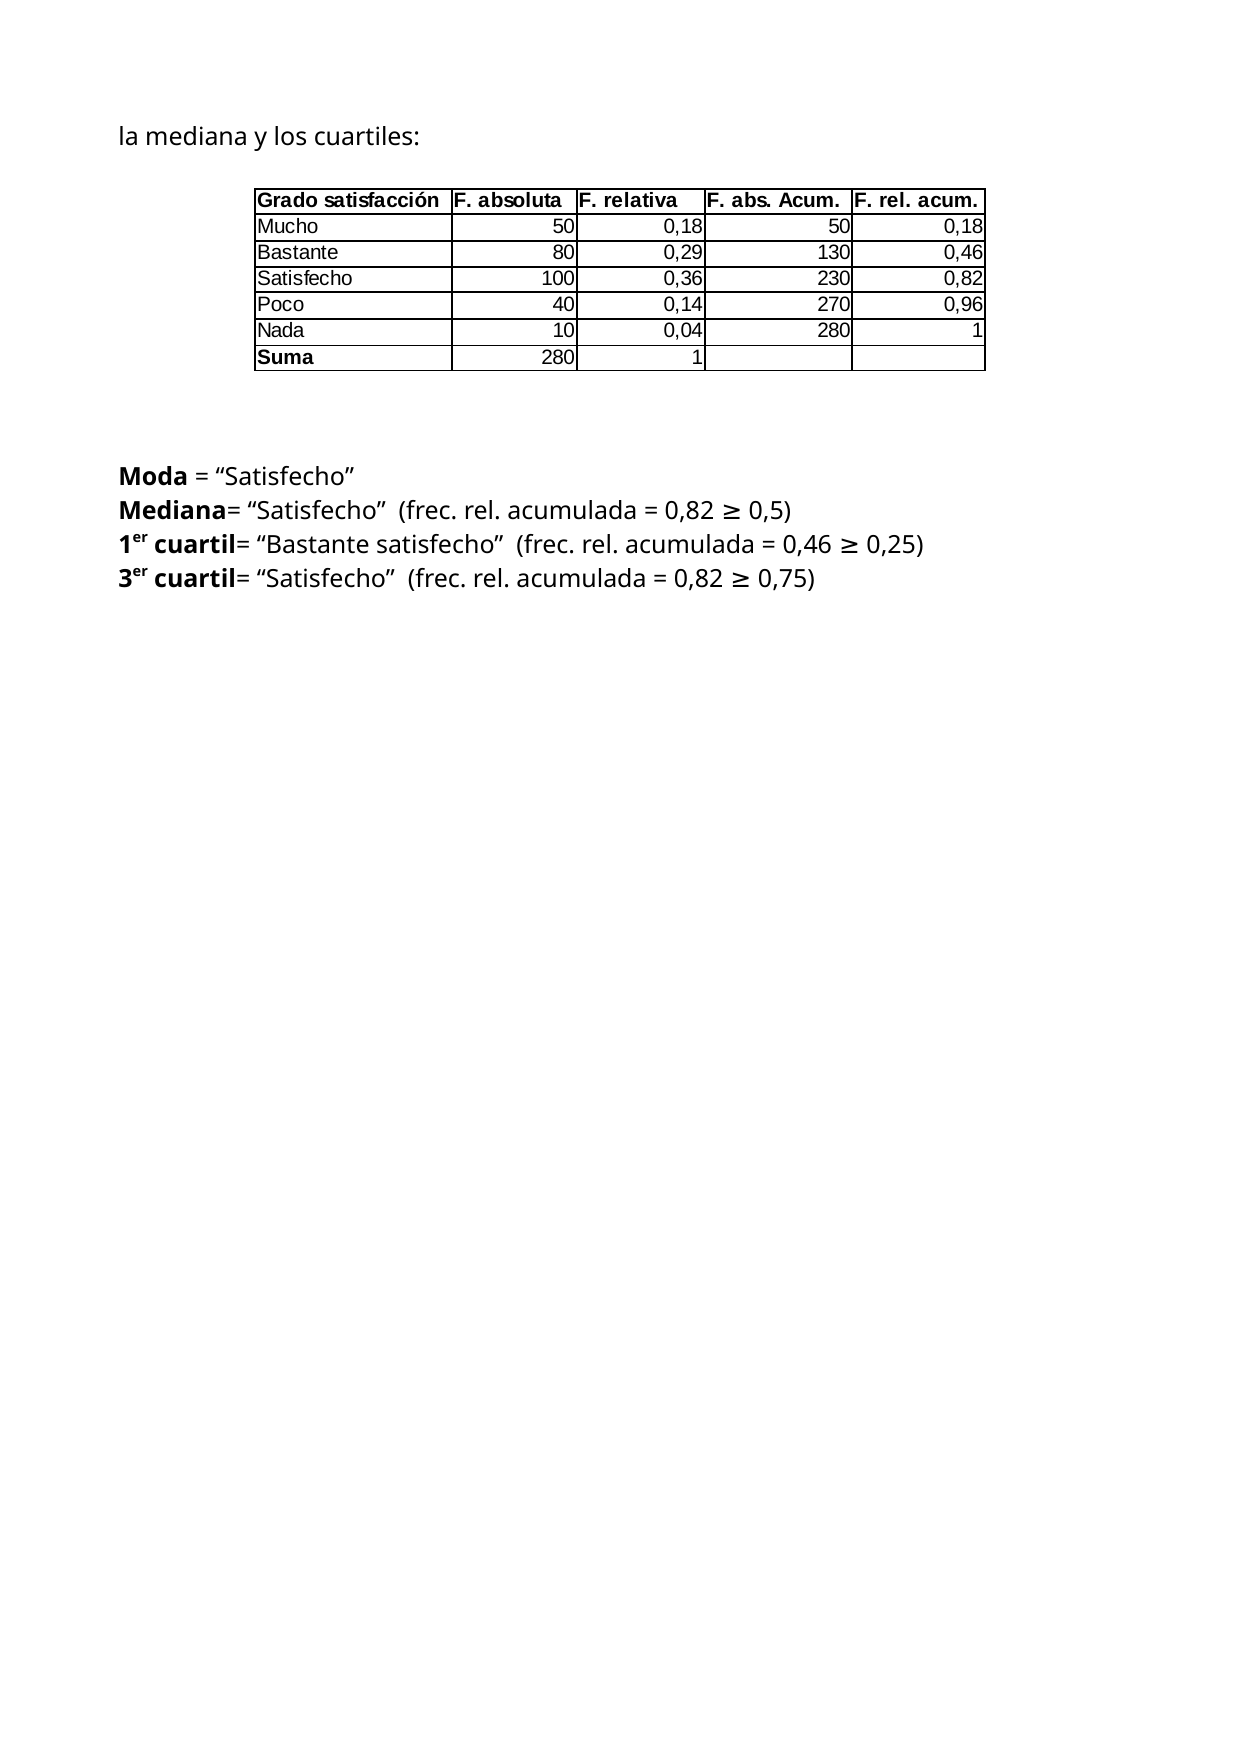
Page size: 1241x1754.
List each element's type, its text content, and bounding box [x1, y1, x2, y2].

text 1er cuartil= “Bastante satisfecho” (frec. rel. acumulada = 0,46 ≥ 0,25) [118, 527, 1122, 561]
text la mediana y los cuartiles: [118, 118, 1122, 152]
text Moda = “Satisfecho” [118, 459, 1122, 493]
text 3er cuartil= “Satisfecho” (frec. rel. acumulada = 0,82 ≥ 0,75) [118, 561, 1122, 595]
text Mediana= “Satisfecho” (frec. rel. acumulada = 0,82 ≥ 0,5) [118, 493, 1122, 527]
